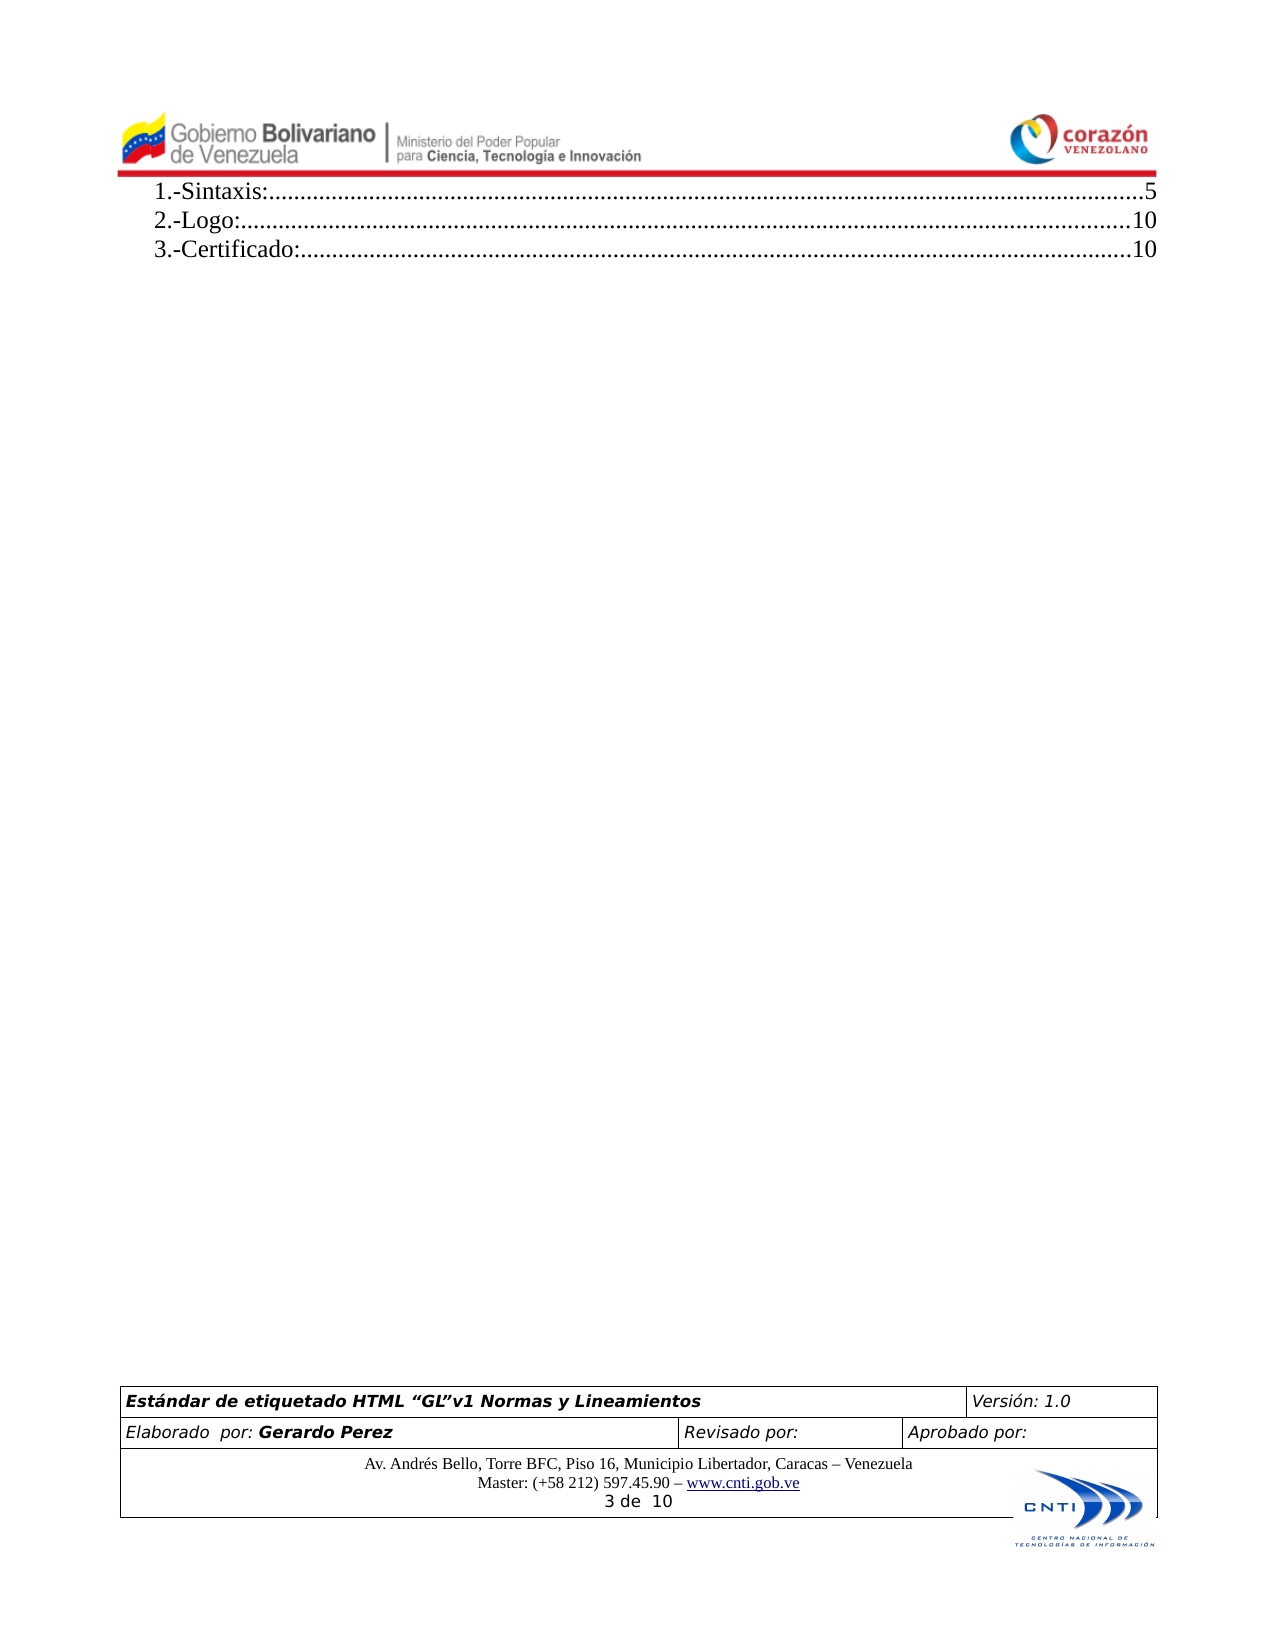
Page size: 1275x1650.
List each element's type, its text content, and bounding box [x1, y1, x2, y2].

picture [1013, 1468, 1156, 1548]
text 3.-Certificado: 10 [148, 234, 1157, 263]
text 2.-Logo: 10 [148, 205, 1157, 234]
text 1.-Sintaxis: 5 [148, 177, 1157, 205]
picture [117, 107, 1157, 177]
